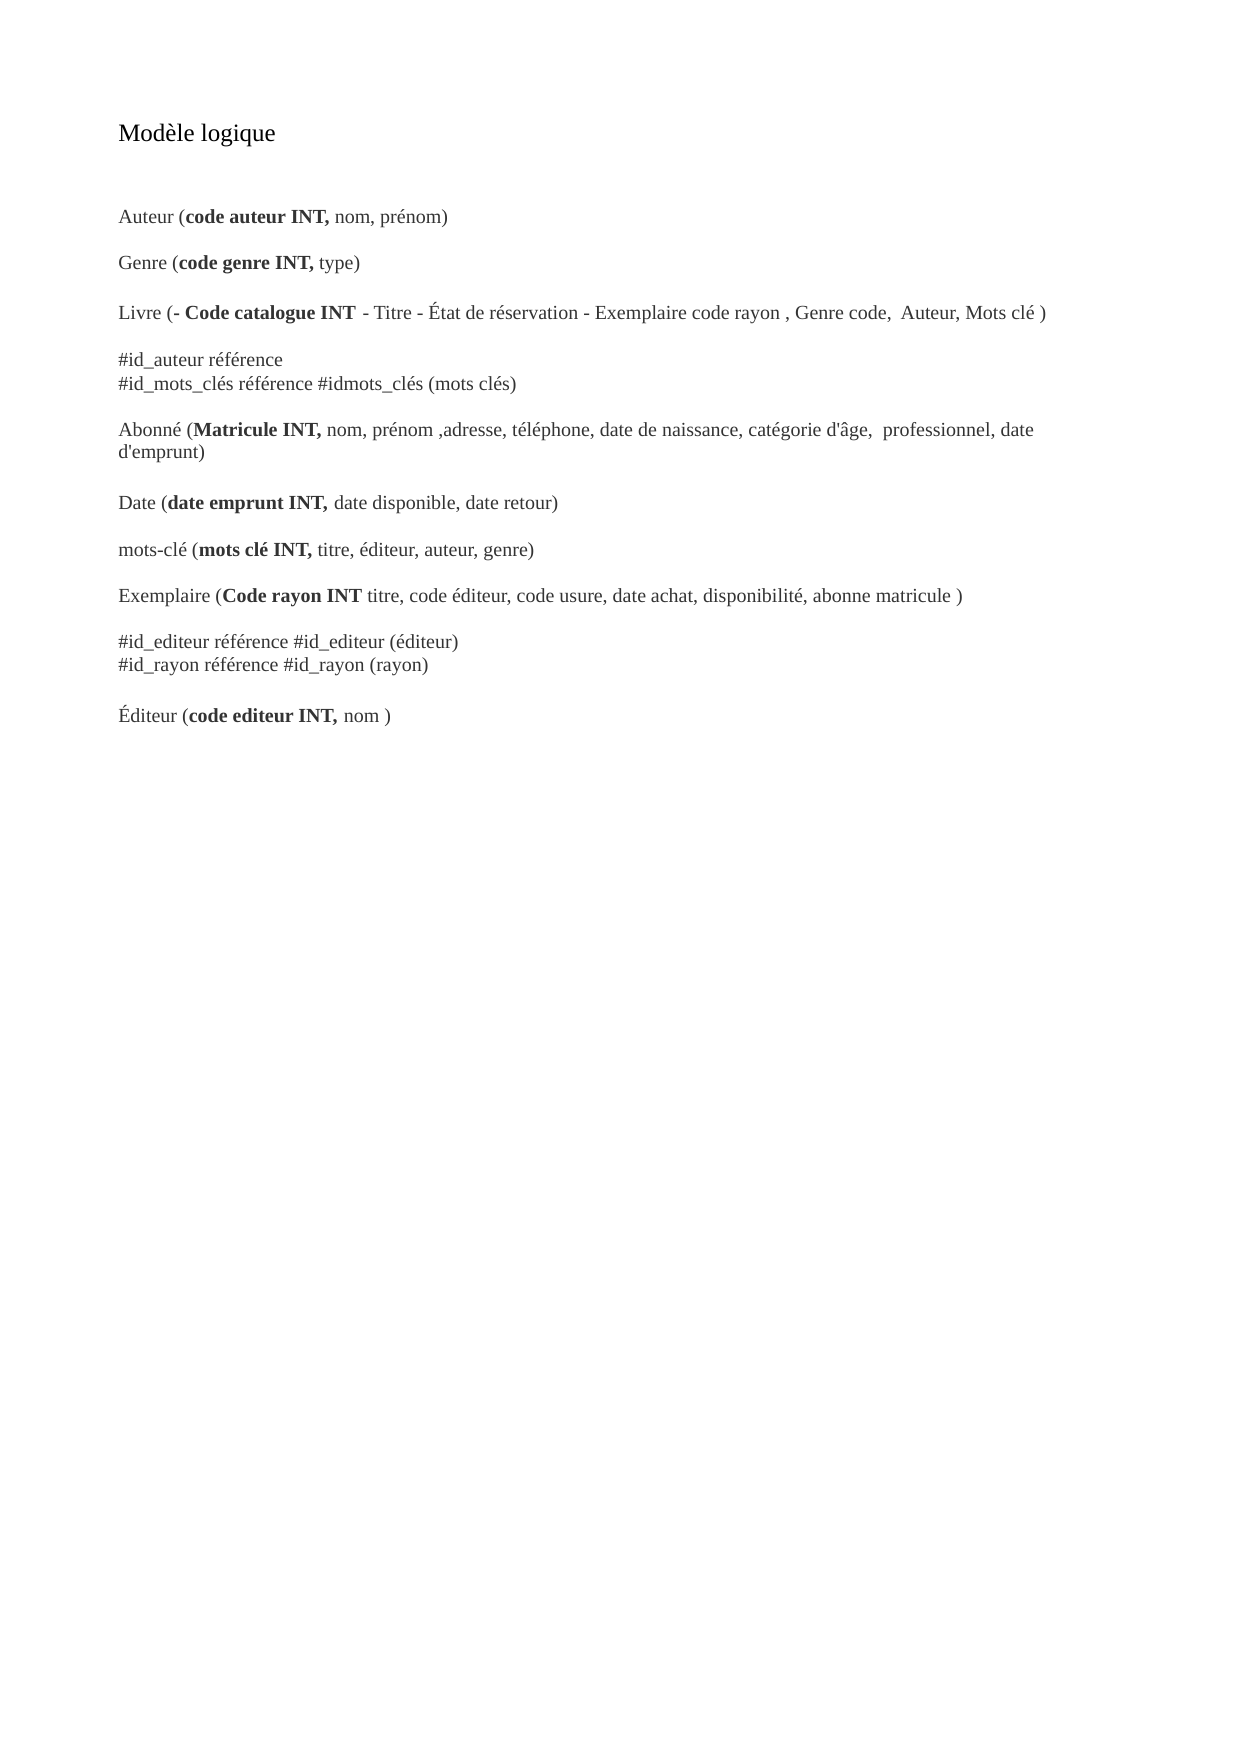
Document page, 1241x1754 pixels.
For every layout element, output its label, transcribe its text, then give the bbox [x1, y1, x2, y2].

text Éditeur (code editeur INT, nom ) [118, 699, 1122, 728]
text Genre (code genre INT, type) [118, 250, 1122, 273]
text Date (date emprunt INT, date disponible, date retour) [118, 486, 1122, 515]
text mots-clé (mots clé INT, titre, éditeur, auteur, genre) [118, 538, 1122, 561]
text #id_auteur référence [118, 348, 1122, 371]
text Abonné (Matricule INT, nom, prénom ,adresse, téléphone, date de naissance, catégorie d'âge, professionnel, date d'emprunt) [118, 417, 1122, 463]
text #id_rayon référence #id_rayon (rayon) [118, 653, 1122, 676]
text Exemplaire (Code rayon INT titre, code éditeur, code usure, date achat, disponibilité, abonne matricule ) [118, 584, 1122, 607]
text Livre (- Code catalogue INT - Titre - État de réservation - Exemplaire code rayon , Genre code, Auteur, Mots clé ) [118, 296, 1122, 325]
text #id_editeur référence #id_editeur (éditeur) [118, 630, 1122, 653]
text Modèle logique [118, 118, 1122, 147]
text Auteur (code auteur INT, nom, prénom) [118, 204, 1122, 227]
text #id_mots_clés référence #idmots_clés (mots clés) [118, 371, 1122, 394]
